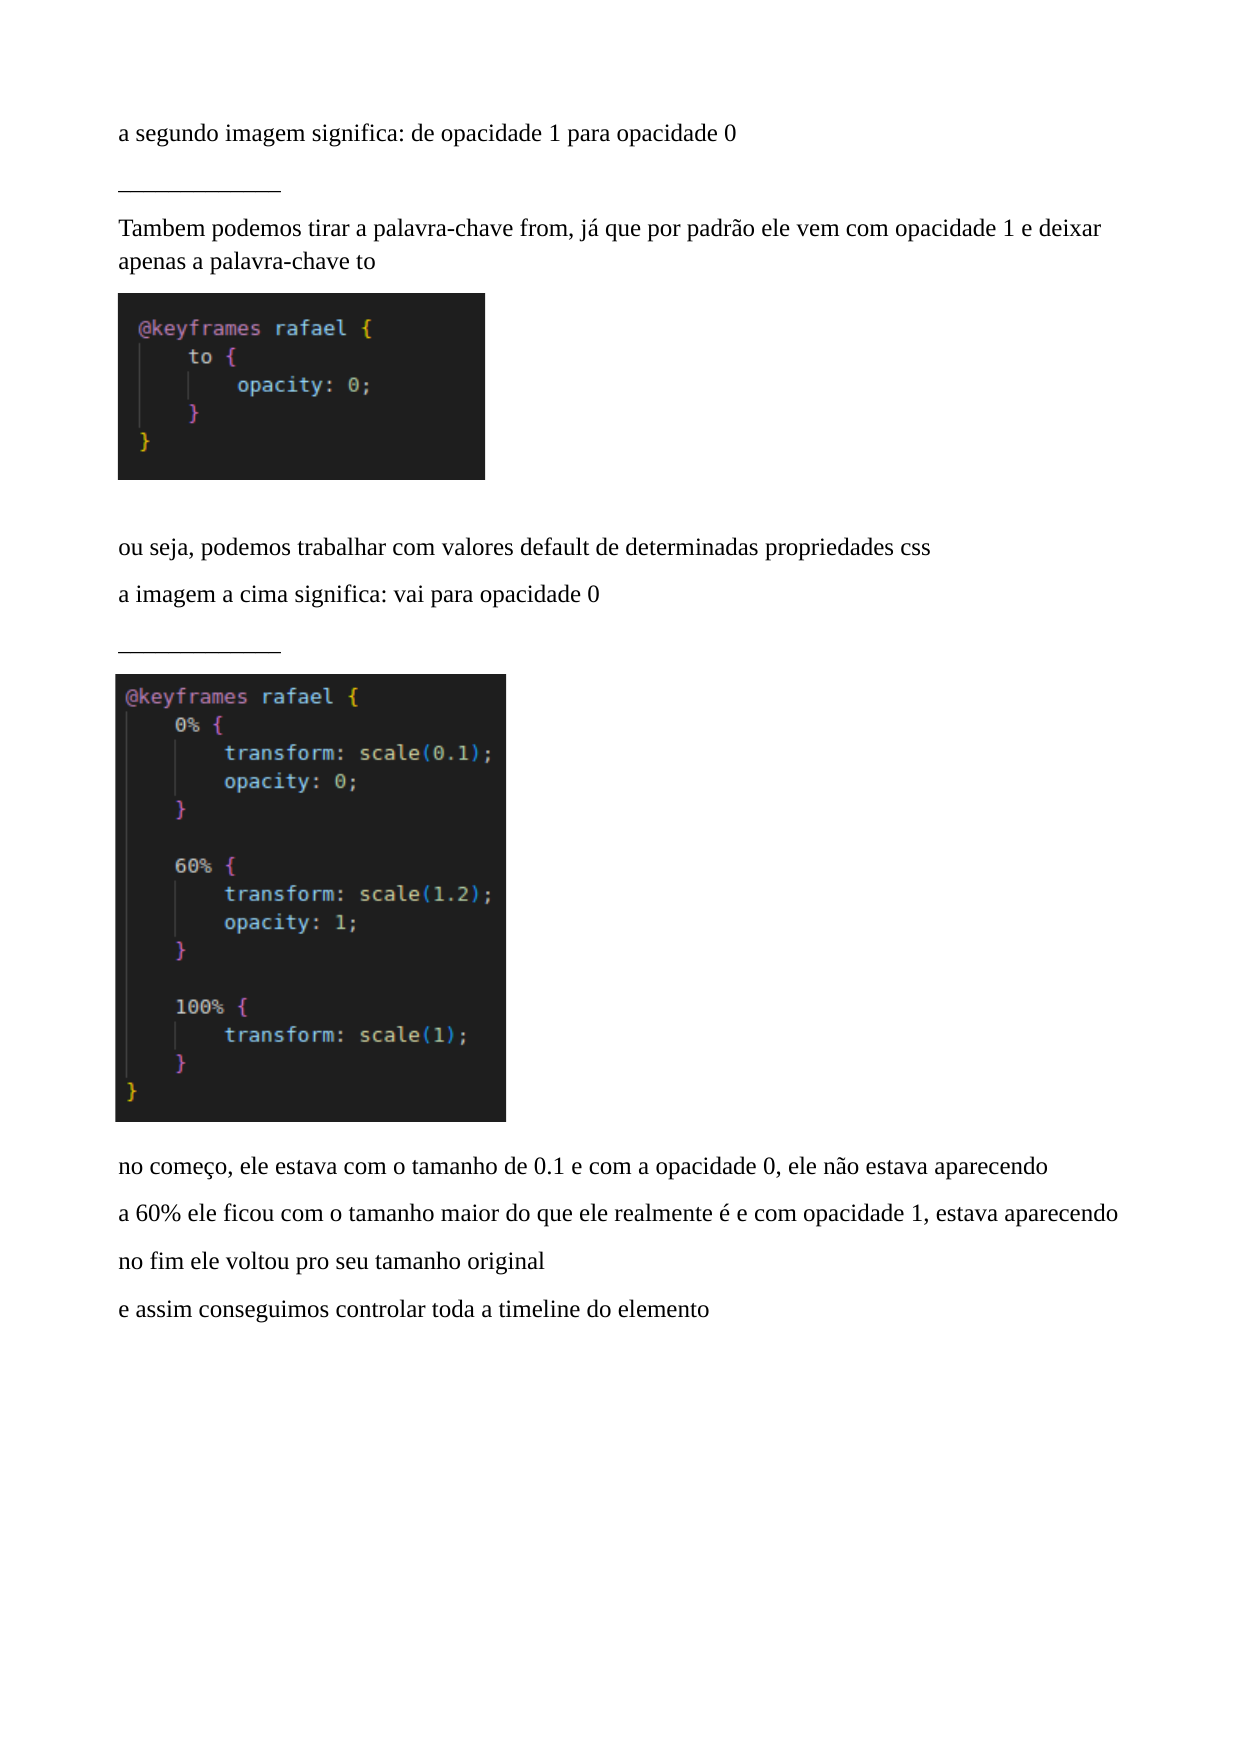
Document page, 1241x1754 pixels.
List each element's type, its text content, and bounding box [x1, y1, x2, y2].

text a segundo imagem significa: de opacidade 1 para opacidade 0 [118, 118, 1122, 147]
text ou seja, podemos trabalhar com valores default de determinadas propriedades css [118, 532, 1122, 561]
text e assim conseguimos controlar toda a timeline do elemento [118, 1294, 1122, 1322]
picture [117, 293, 485, 480]
text a 60% ele ficou com o tamanho maior do que ele realmente é e com opacidade 1, estava aparecendo [118, 1198, 1122, 1227]
picture [115, 674, 507, 1122]
text no começo, ele estava com o tamanho de 0.1 e com a opacidade 0, ele não estava aparecendo [118, 1151, 1122, 1179]
text no fim ele voltou pro seu tamanho original [118, 1246, 1122, 1275]
text _____________ [118, 627, 1122, 656]
text a imagem a cima significa: vai para opacidade 0 [118, 579, 1122, 608]
text Tambem podemos tirar a palavra-chave from, já que por padrão ele vem com opacidade 1 e deixar apenas a palavra-chave to [118, 213, 1122, 275]
text _____________ [118, 166, 1122, 194]
